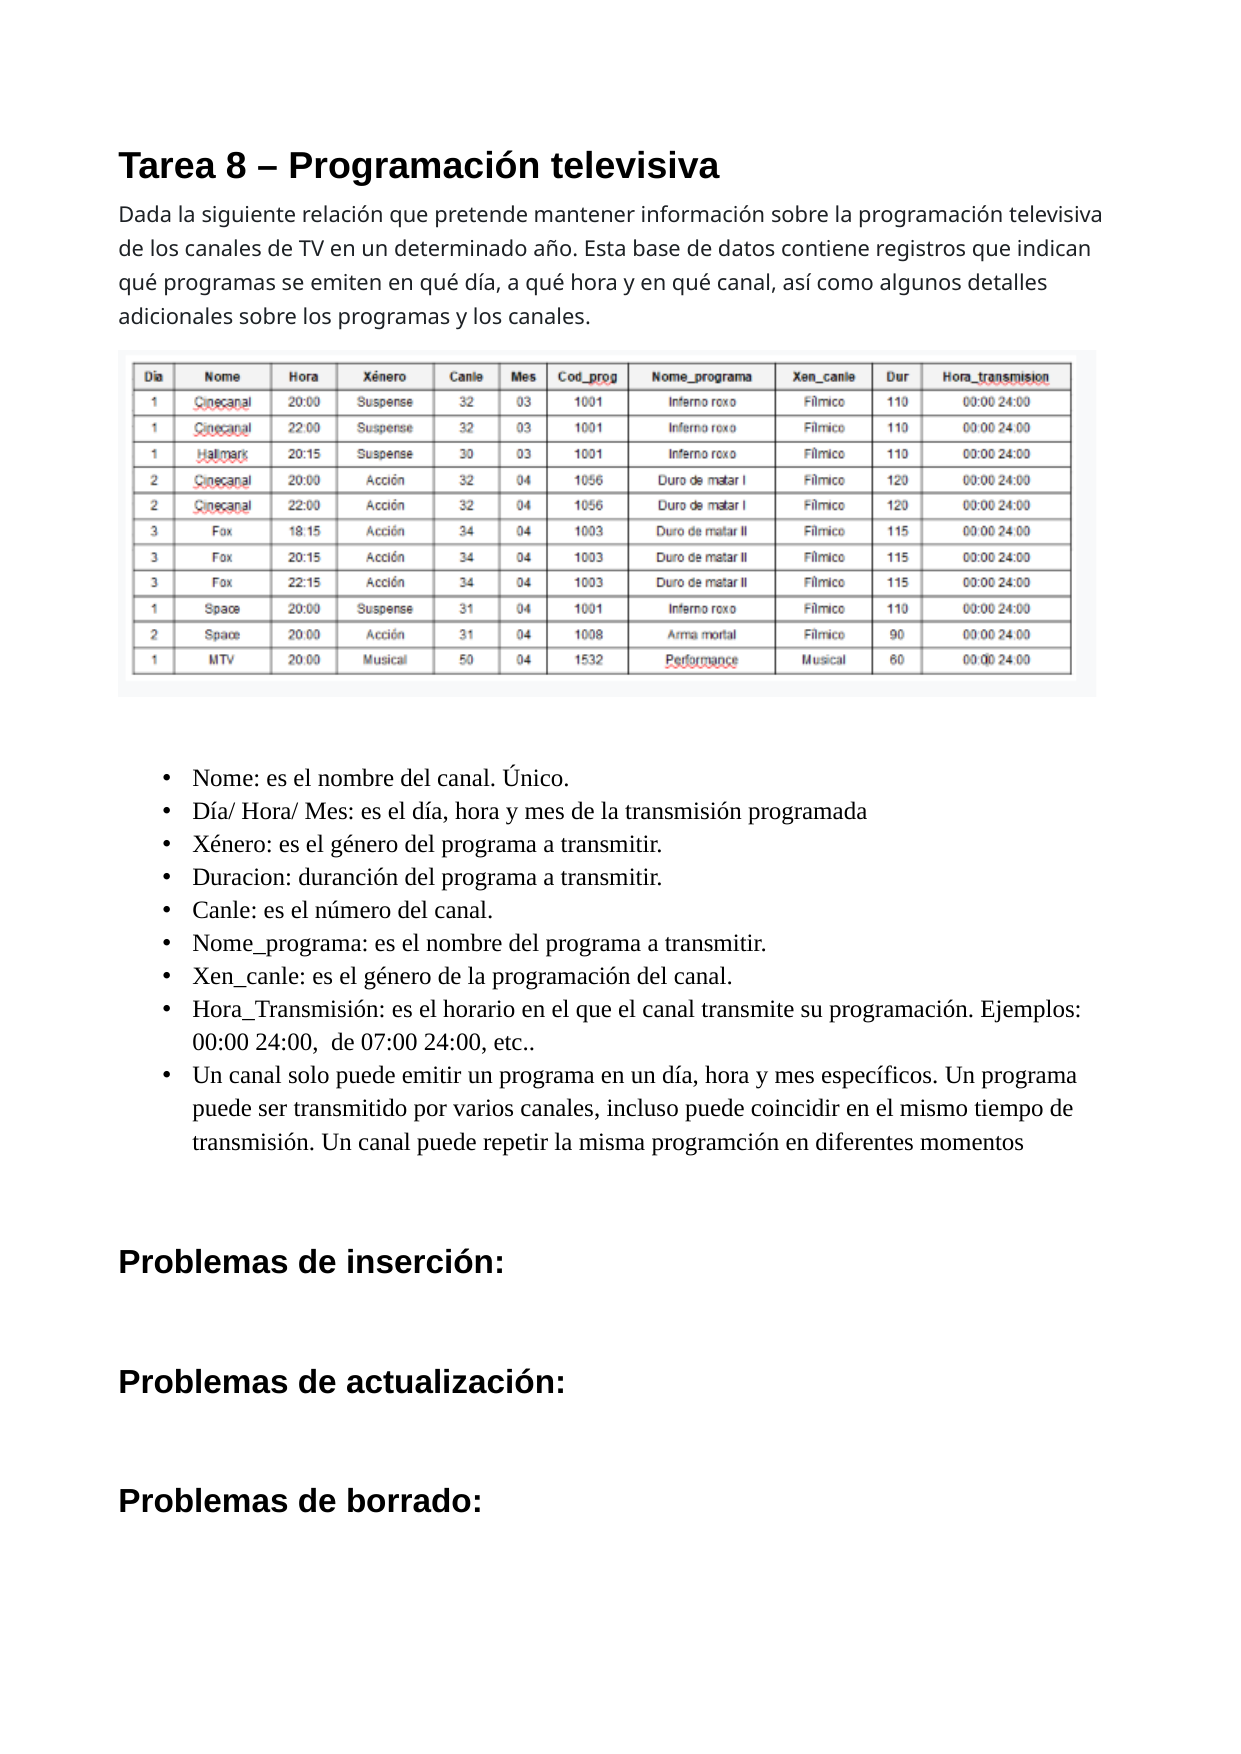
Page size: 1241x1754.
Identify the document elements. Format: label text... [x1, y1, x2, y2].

text Dada la siguiente relación que pretende mantener información sobre la programación televisiva de los canales de TV en un determinado año. Esta base de datos contiene registros que indican qué programas se emiten en qué día, a qué hora y en qué canal, así como algunos detalles adicionales sobre los programas y los canales. [118, 199, 1122, 331]
subtitle Problemas de borrado: [118, 1481, 1122, 1520]
list Xen_canle: es el género de la programación del canal. [162, 961, 1122, 990]
subtitle Problemas de inserción: [118, 1243, 1122, 1281]
subtitle Problemas de actualización: [118, 1362, 1122, 1400]
list Nome_programa: es el nombre del programa a transmitir. [162, 928, 1122, 957]
subtitle Tarea 8 – Programación televisiva [118, 143, 1122, 186]
list Hora_Transmisión: es el horario en el que el canal transmite su programación. Ejemplos: 00:00 24:00, de 07:00 24:00, etc.. [162, 994, 1122, 1056]
picture [118, 350, 1097, 697]
list Día/ Hora/ Mes: es el día, hora y mes de la transmisión programada [162, 796, 1122, 825]
list Duracion: duranción del programa a transmitir. [162, 862, 1122, 891]
list Canle: es el número del canal. [162, 895, 1122, 924]
list Nome: es el nombre del canal. Único. [162, 763, 1122, 792]
list Un canal solo puede emitir un programa en un día, hora y mes específicos. Un programa puede ser transmitido por varios canales, incluso puede coincidir en el mismo tiempo de transmisión. Un canal puede repetir la misma programción en diferentes momentos [162, 1061, 1122, 1155]
list Xénero: es el género del programa a transmitir. [162, 829, 1122, 858]
